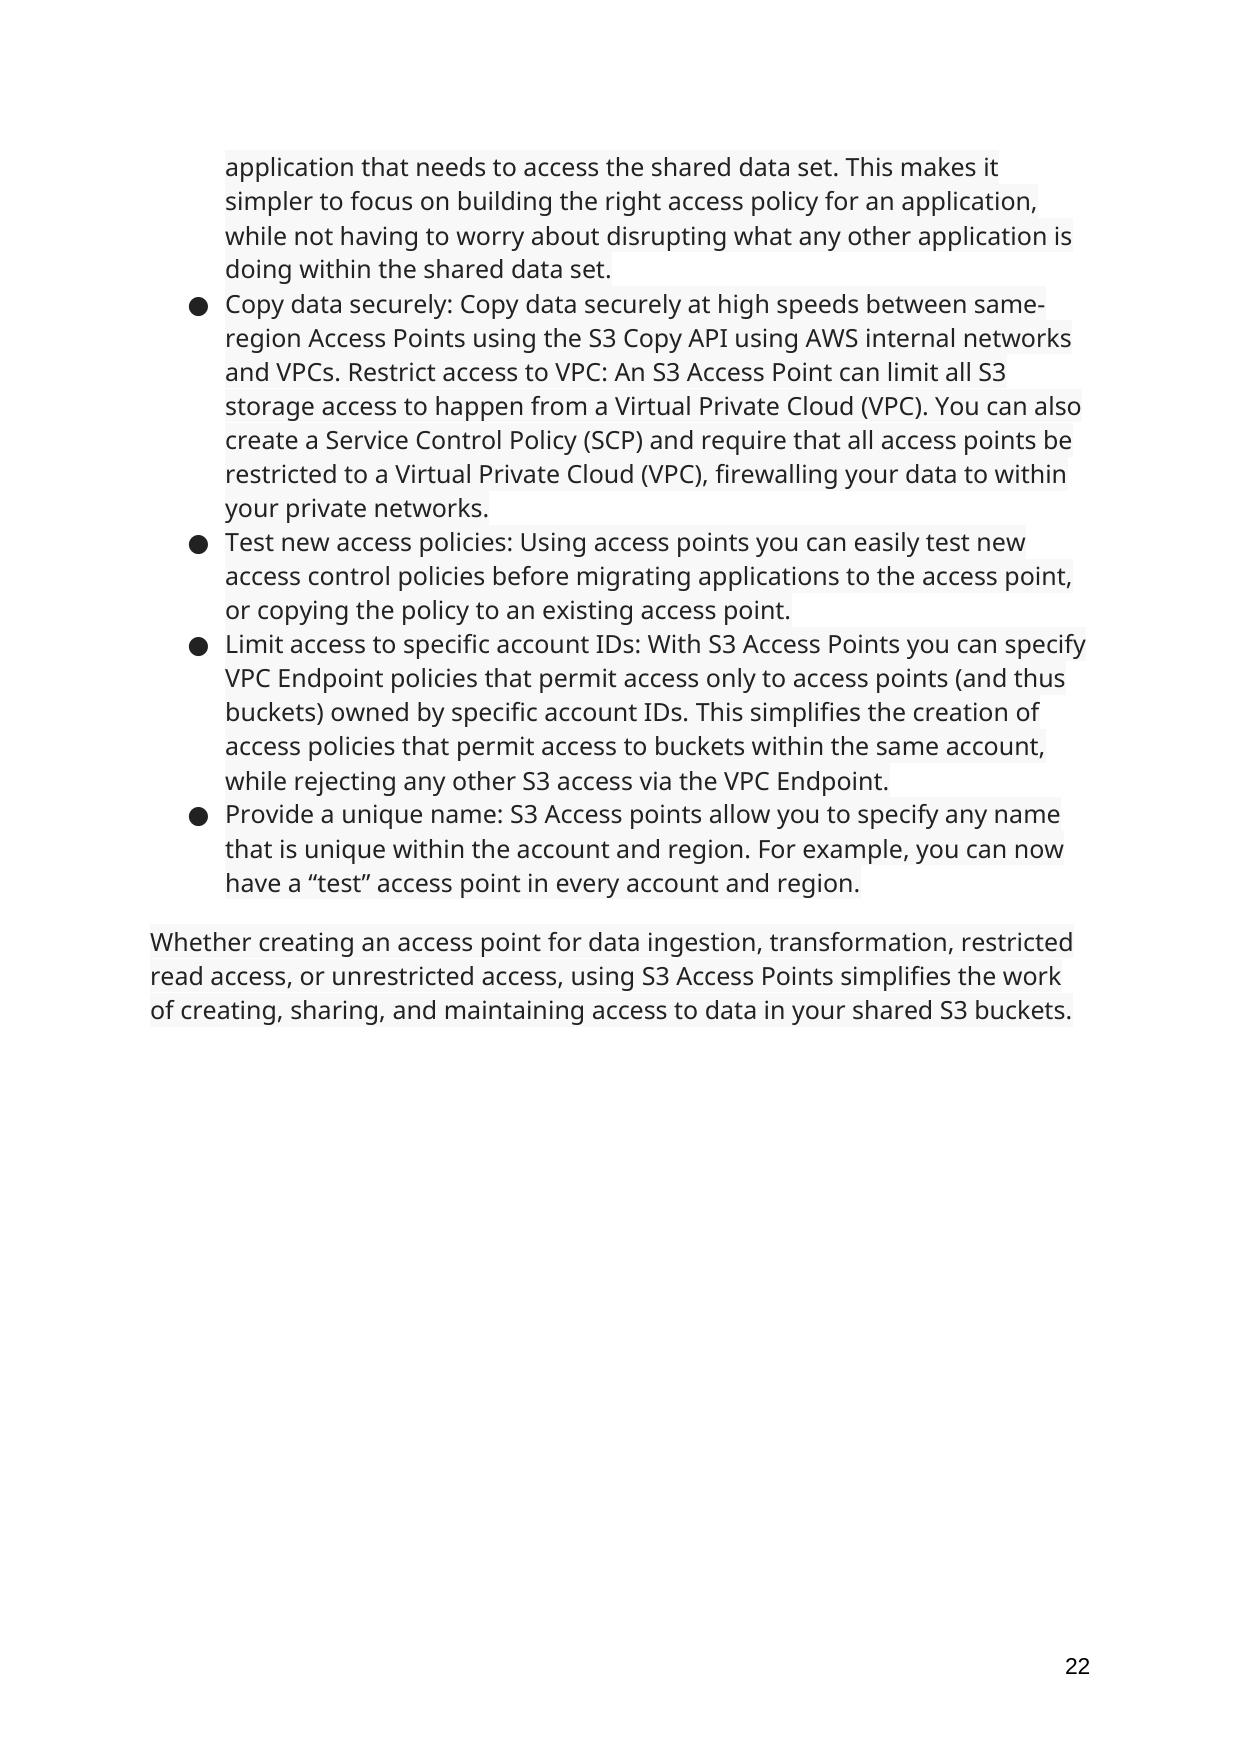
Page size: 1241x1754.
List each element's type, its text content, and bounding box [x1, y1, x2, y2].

text Whether creating an access point for data ingestion, transformation, restricted read access, or unrestricted access, using S3 Access Points simplifies the work of creating, sharing, and maintaining access to data in your shared S3 buckets. [150, 924, 1090, 1027]
list Test new access policies: Using access points you can easily test new access control policies before migrating applications to the access point, or copying the policy to an existing access point. [187, 525, 1090, 627]
list Limit access to specific account IDs: With S3 Access Points you can specify VPC Endpoint policies that permit access only to access points (and thus buckets) owned by specific account IDs. This simplifies the creation of access policies that permit access to buckets within the same account, while rejecting any other S3 access via the VPC Endpoint. [187, 627, 1090, 797]
list Provide a unique name: S3 Access points allow you to specify any name that is unique within the account and region. For example, you can now have a “test” access point in every account and region. [187, 797, 1090, 899]
list Copy data securely: Copy data securely at high speeds between same-region Access Points using the S3 Copy API using AWS internal networks and VPCs. Restrict access to VPC: An S3 Access Point can limit all S3 storage access to happen from a Virtual Private Cloud (VPC). You can also create a Service Control Policy (SCP) and require that all access points be restricted to a Virtual Private Cloud (VPC), firewalling your data to within your private networks. [187, 286, 1090, 525]
list application that needs to access the shared data set. This makes it simpler to focus on building the right access policy for an application, while not having to worry about disrupting what any other application is doing within the shared data set. [187, 150, 1090, 286]
